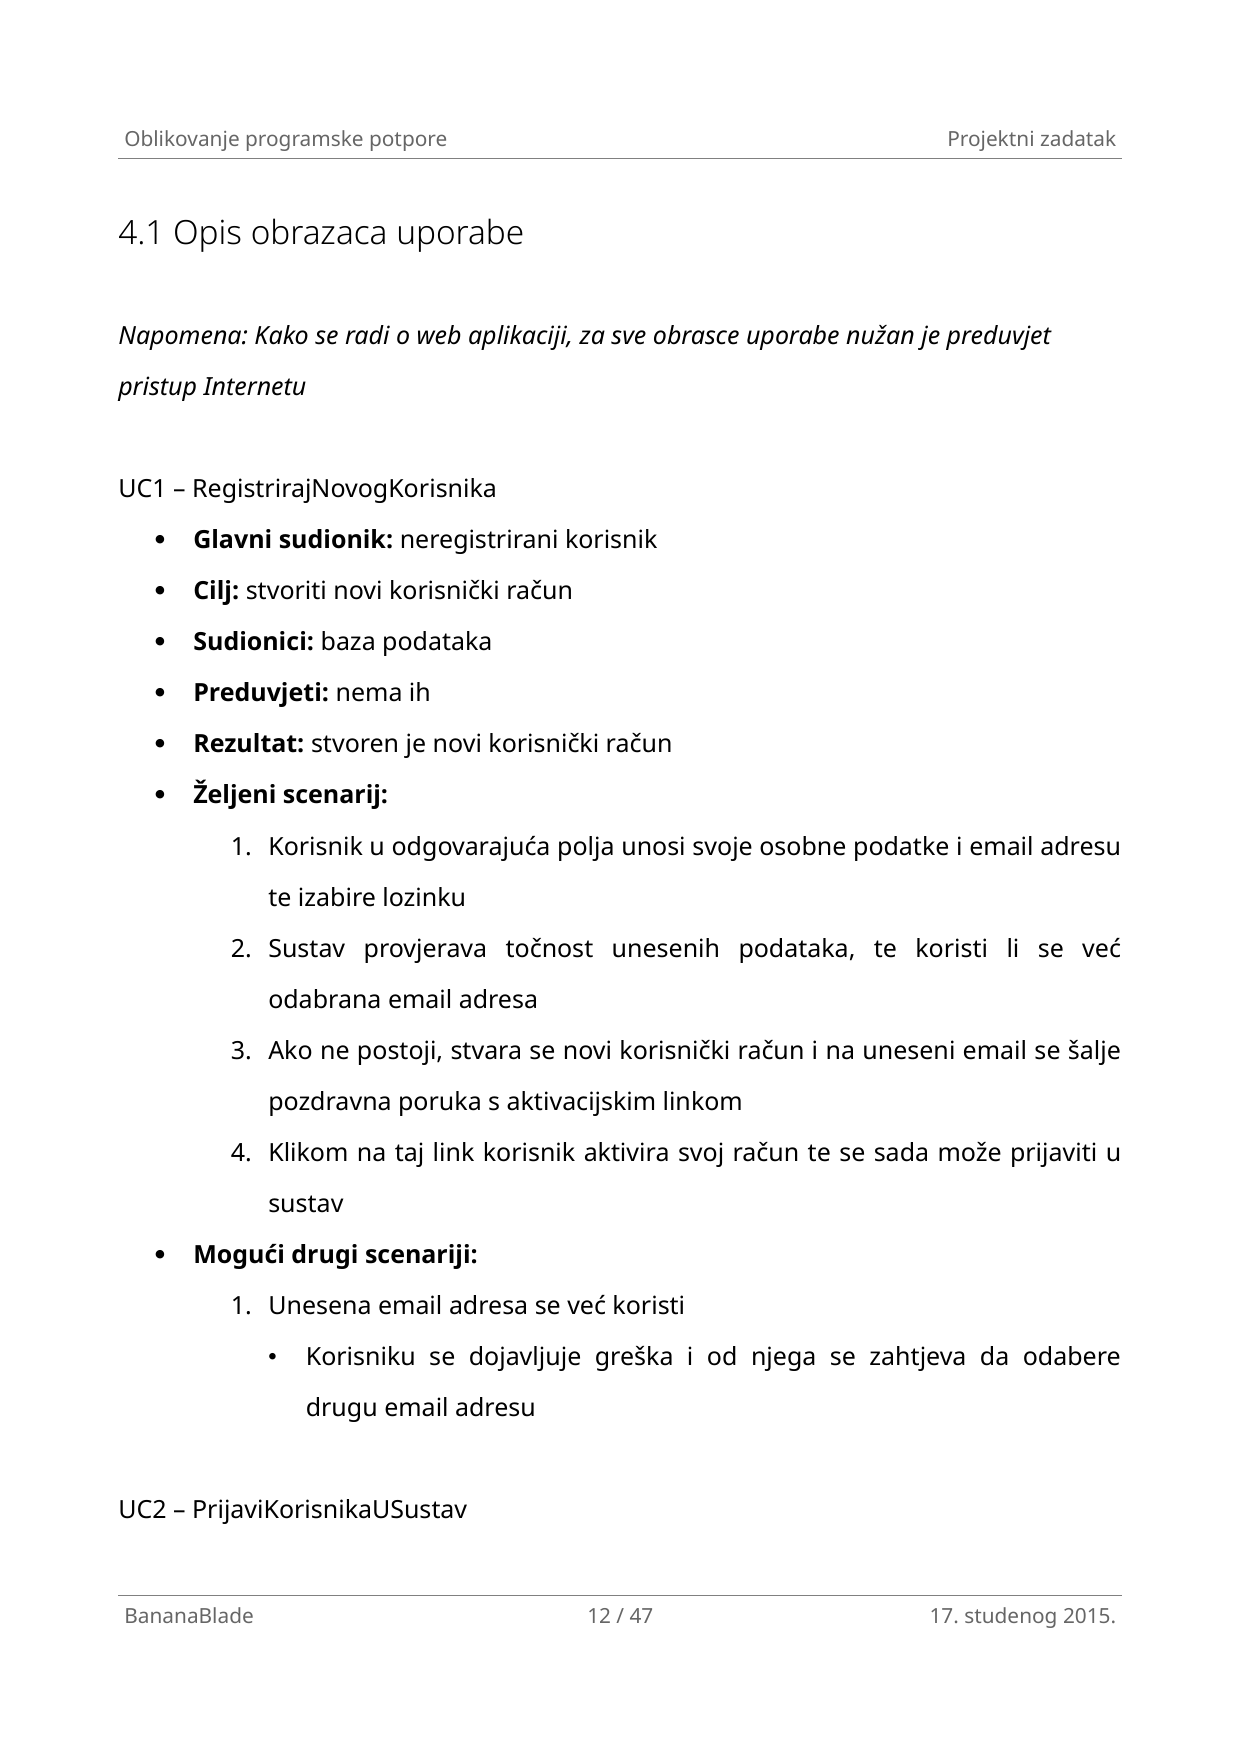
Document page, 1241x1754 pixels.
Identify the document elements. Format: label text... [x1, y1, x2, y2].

list Korisnik u odgovarajuća polja unosi svoje osobne podatke i email adresu te izabire lozinku [231, 828, 1122, 913]
list Glavni sudionik: neregistrirani korisnik [156, 522, 1122, 556]
list Preduvjeti: nema ih [156, 675, 1122, 709]
list Klikom na taj link korisnik aktivira svoj račun te se sada može prijaviti u sustav [231, 1134, 1122, 1219]
list Sustav provjerava točnost unesenih podataka, te koristi li se već odabrana email adresa [231, 930, 1122, 1015]
list Unesena email adresa se već koristi [231, 1288, 1122, 1322]
list Korisniku se dojavljuje greška i od njega se zahtjeva da odabere drugu email adresu [268, 1339, 1122, 1424]
list Sudionici: baza podataka [156, 624, 1122, 658]
list Cilj: stvoriti novi korisnički račun [156, 573, 1122, 607]
list Mogući drugi scenariji: [156, 1237, 1122, 1271]
text Napomena: Kako se radi o web aplikaciji, za sve obrasce uporabe nužan je preduvjet pristup Internetu [118, 318, 1122, 454]
text UC2 – PrijaviKorisnikaUSustav [118, 1492, 1122, 1526]
text UC1 – RegistrirajNovogKorisnika [118, 471, 1122, 505]
subtitle 4.1 Opis obrazaca uporabe [118, 209, 1122, 254]
list Željeni scenarij: [156, 777, 1122, 811]
list Rezultat: stvoren je novi korisnički račun [156, 726, 1122, 760]
list Ako ne postoji, stvara se novi korisnički račun i na uneseni email se šalje pozdravna poruka s aktivacijskim linkom [231, 1032, 1122, 1117]
